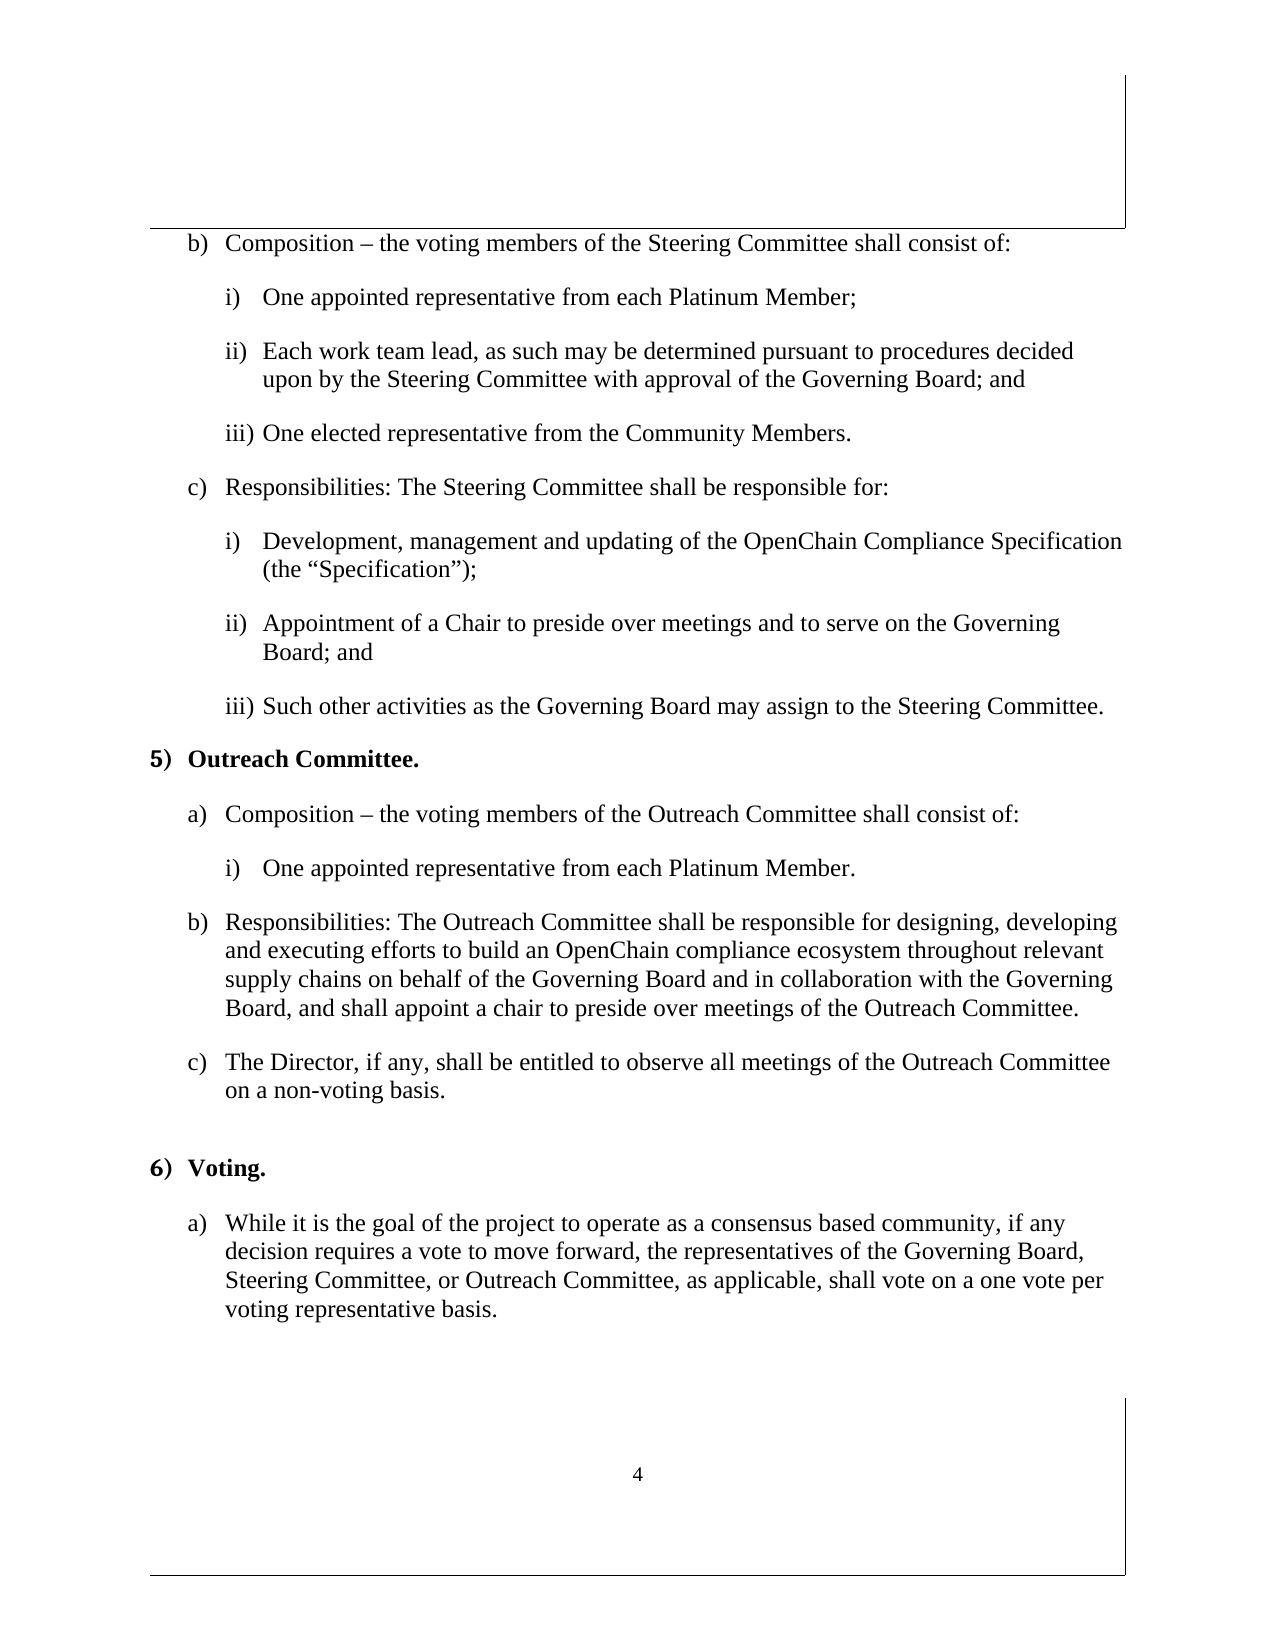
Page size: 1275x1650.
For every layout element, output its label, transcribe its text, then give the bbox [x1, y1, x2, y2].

subtitle One appointed representative from each Platinum Member. [225, 853, 1125, 882]
subtitle Composition – the voting members of the Outreach Committee shall consist of: [187, 799, 1125, 828]
subtitle Responsibilities: The Outreach Committee shall be responsible for designing, developing and executing efforts to build an OpenChain compliance ecosystem throughout relevant supply chains on behalf of the Governing Board and in collaboration with the Governing Board, and shall appoint a chair to preside over meetings of the Outreach Committee. [187, 907, 1125, 1022]
subtitle Outreach Committee. [150, 744, 1125, 774]
subtitle While it is the goal of the project to operate as a consensus based community, if any decision requires a vote to move forward, the representatives of the Governing Board, Steering Committee, or Outreach Committee, as applicable, shall vote on a one vote per voting representative basis. [187, 1208, 1125, 1323]
subtitle Responsibilities: The Steering Committee shall be responsible for: [187, 472, 1125, 501]
subtitle Such other activities as the Governing Board may assign to the Steering Committee. [225, 691, 1125, 719]
subtitle One appointed representative from each Platinum Member; [225, 282, 1125, 311]
subtitle Composition – the voting members of the Steering Committee shall consist of: [187, 228, 1125, 257]
subtitle Development, management and updating of the OpenChain Compliance Specification (the “Specification”); [225, 526, 1125, 583]
subtitle Each work team lead, as such may be determined pursuant to procedures decided upon by the Steering Committee with approval of the Governing Board; and [225, 336, 1125, 393]
subtitle Voting. [150, 1153, 1125, 1183]
subtitle Appointment of a Chair to preside over meetings and to serve on the Governing Board; and [225, 608, 1125, 666]
subtitle The Director, if any, shall be entitled to observe all meetings of the Outreach Committee on a non-voting basis. [187, 1047, 1125, 1104]
subtitle One elected representative from the Community Members. [225, 418, 1125, 447]
